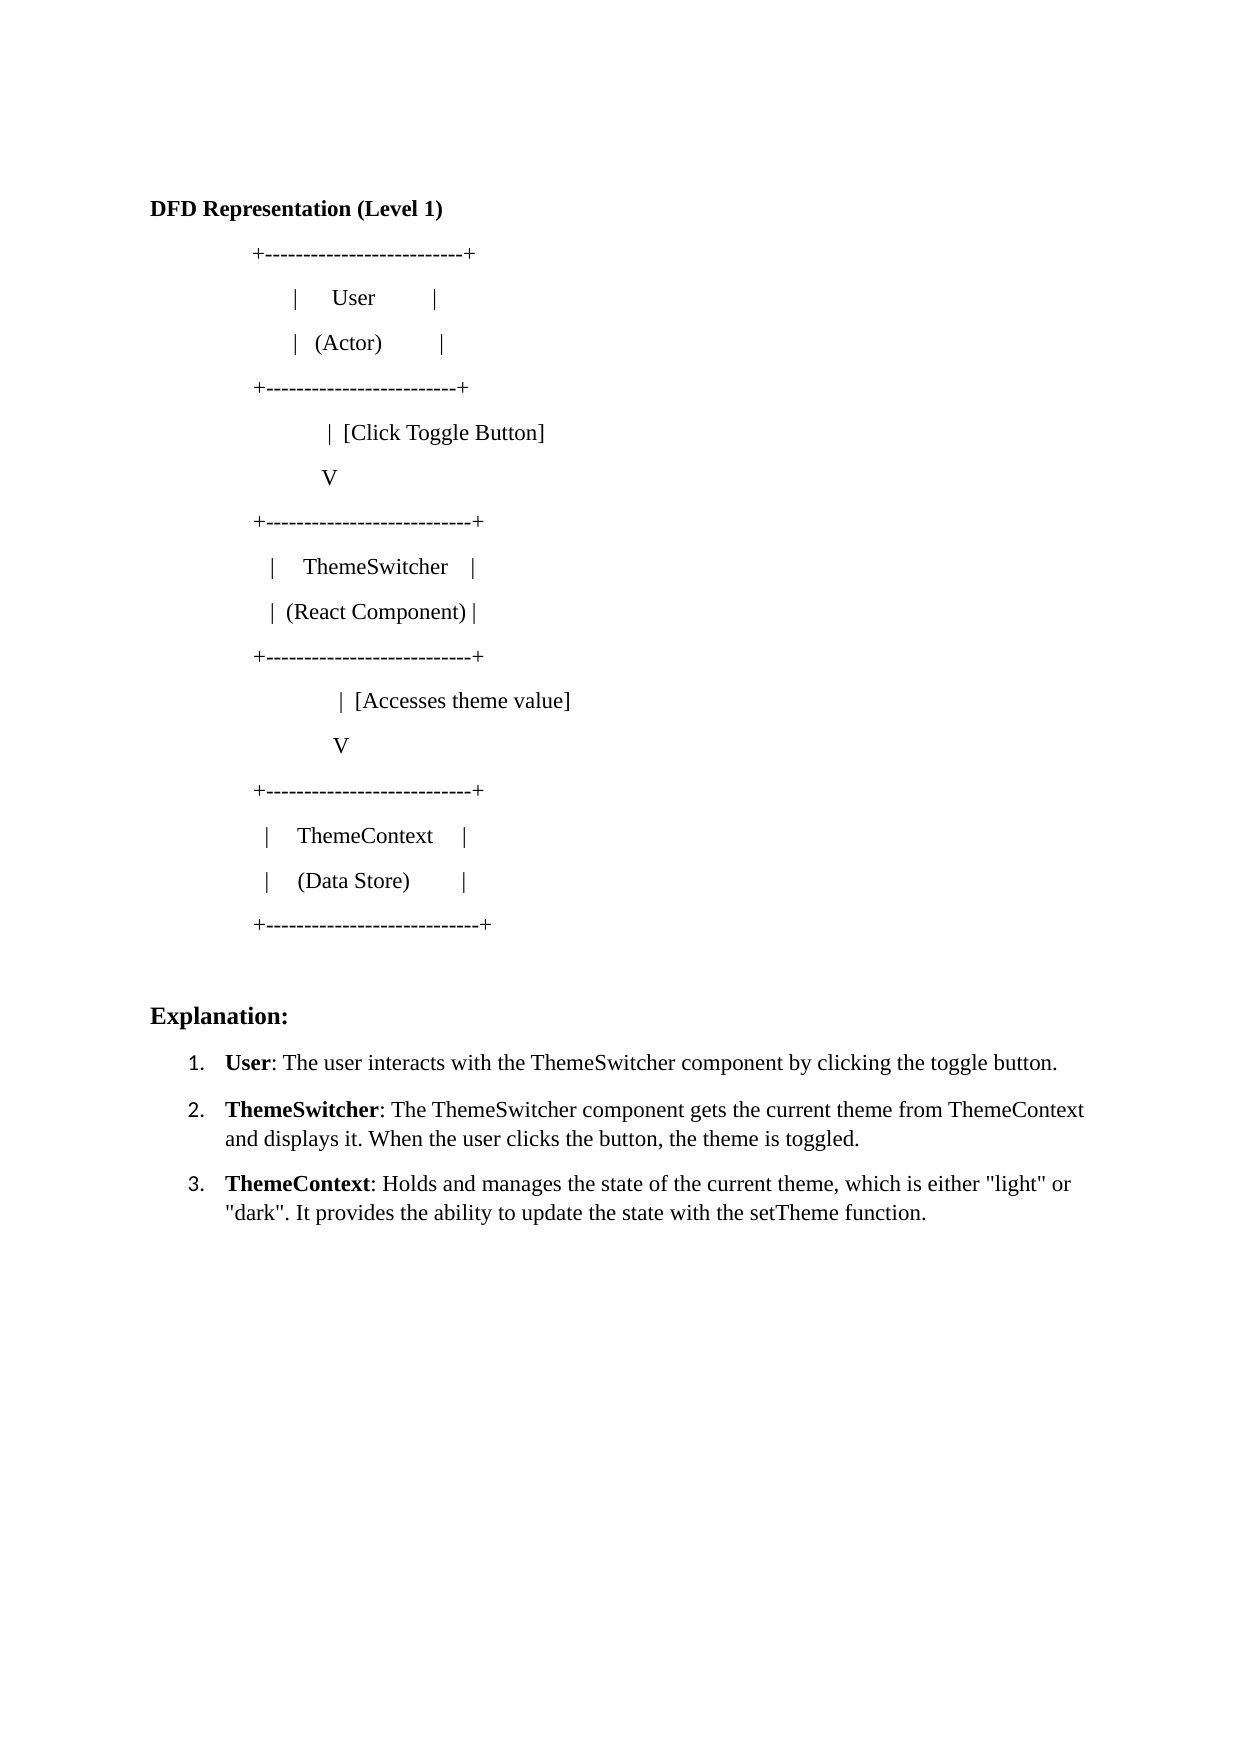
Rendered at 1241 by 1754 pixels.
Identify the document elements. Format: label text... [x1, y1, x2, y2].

text V [150, 463, 1090, 490]
text V [150, 732, 1090, 759]
text | (Actor) | [150, 329, 1090, 356]
text +---------------------------+ [150, 777, 1090, 803]
text +----------------------------+ [150, 911, 1090, 938]
text | User | [150, 284, 1090, 311]
list ThemeContext: Holds and manages the state of the current theme, which is either "light" or "dark". It provides the ability to update the state with the setTheme function. [187, 1169, 1090, 1226]
text Explanation: [150, 1001, 1090, 1030]
text | ThemeSwitcher | [150, 553, 1090, 579]
text +---------------------------+ [150, 508, 1090, 535]
text | ThemeContext | [150, 822, 1090, 848]
text | (Data Store) | [150, 867, 1090, 893]
text +--------------------------+ [150, 239, 1090, 266]
text +---------------------------+ [150, 643, 1090, 669]
list ThemeSwitcher: The ThemeSwitcher component gets the current theme from ThemeContext and displays it. When the user clicks the button, the theme is toggled. [187, 1095, 1090, 1151]
list User: The user interacts with the ThemeSwitcher component by clicking the toggle button. [187, 1048, 1090, 1076]
text | [Click Toggle Button] [150, 419, 1090, 445]
text | [Accesses theme value] [150, 687, 1090, 714]
text DFD Representation (Level 1) [150, 195, 1090, 221]
text +-------------------------+ [150, 374, 1090, 400]
text | (React Component) | [150, 598, 1090, 624]
